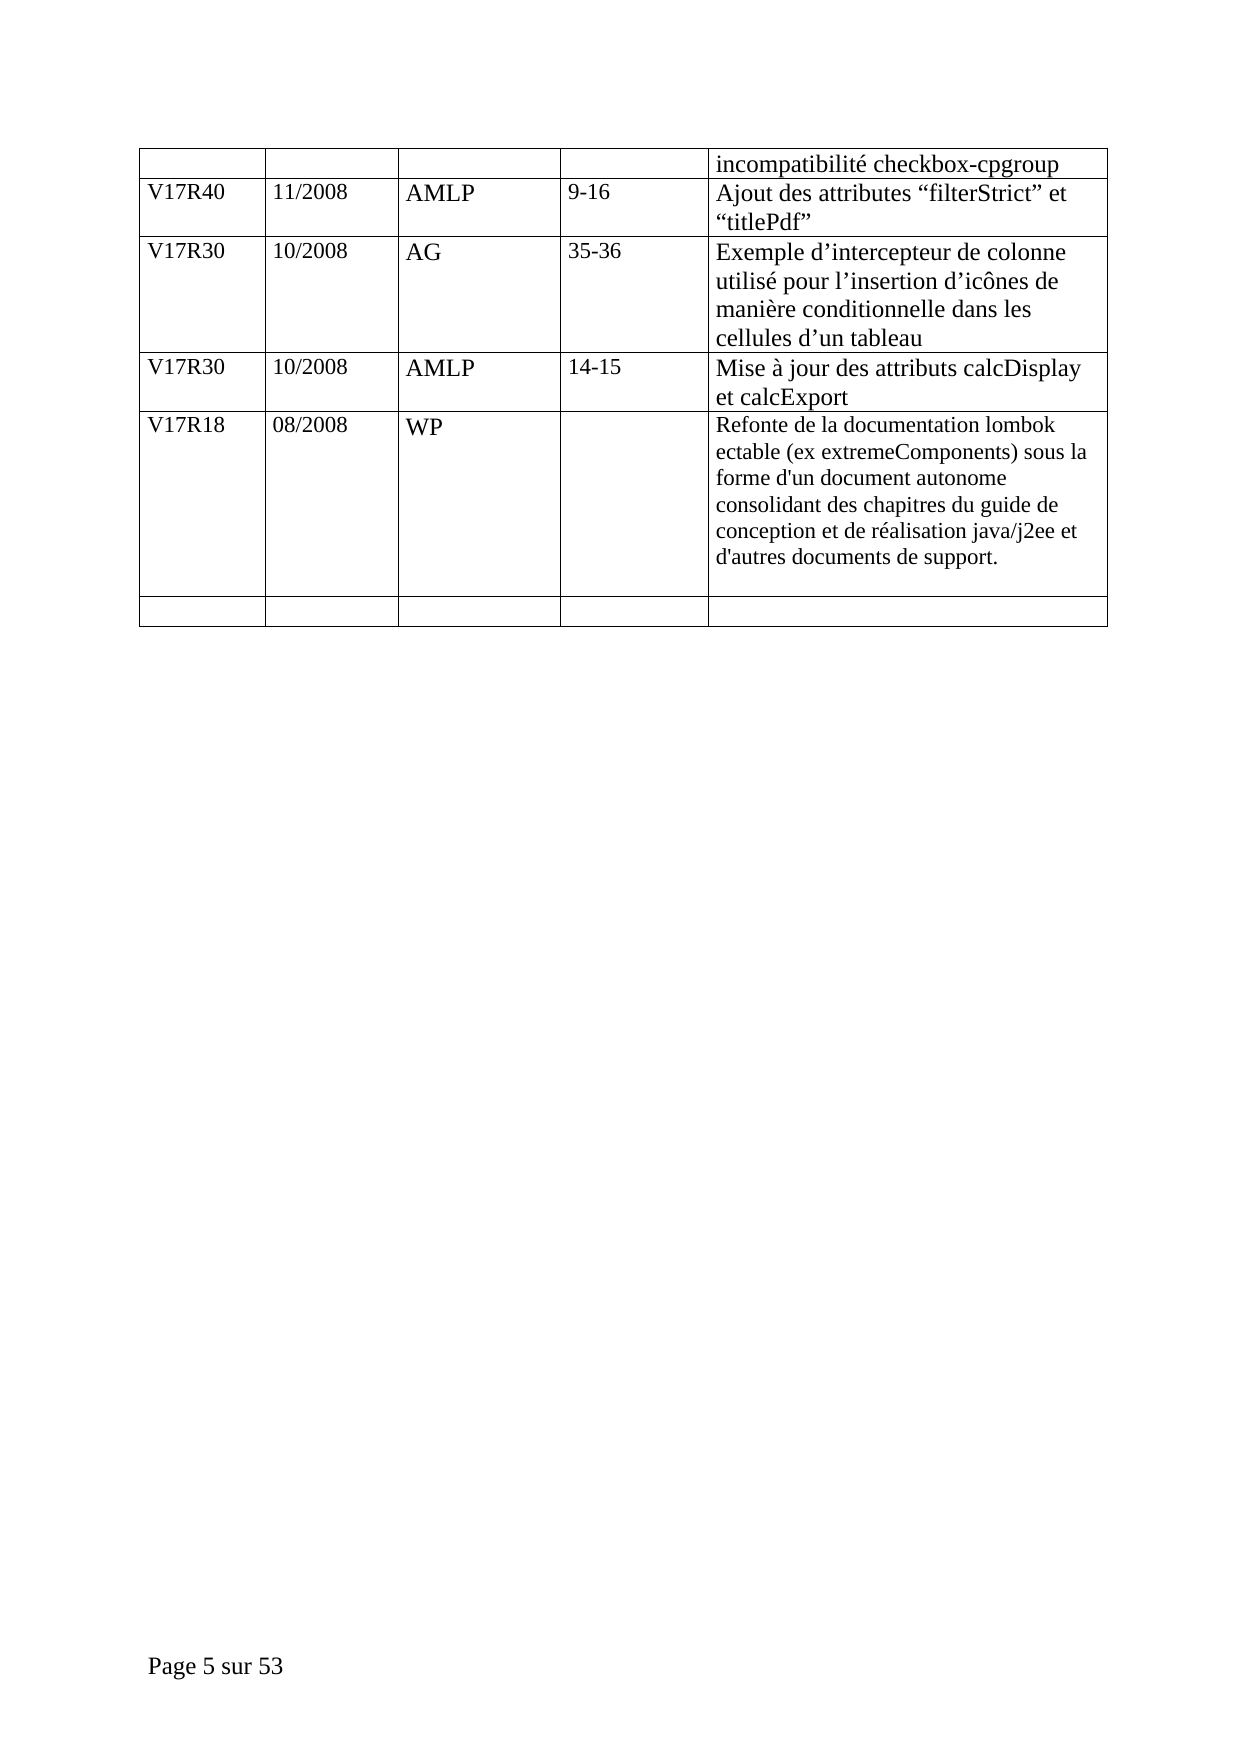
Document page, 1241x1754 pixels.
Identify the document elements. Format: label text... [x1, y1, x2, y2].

table_cell AMLP [399, 179, 560, 236]
table_cell 9-16 [561, 179, 708, 236]
table_cell [266, 597, 398, 626]
table_cell [709, 597, 1107, 626]
table_cell [399, 597, 560, 626]
table_cell incompatibilité checkbox-cpgroup [709, 149, 1107, 177]
table_cell [266, 149, 398, 177]
table_cell 11/2008 [266, 179, 398, 236]
table_cell [561, 597, 708, 626]
table_cell 14-15 [561, 353, 708, 411]
table_cell [561, 149, 708, 177]
table_cell 08/2008 [266, 412, 398, 596]
table_cell [140, 149, 265, 177]
table_cell AMLP [399, 353, 560, 411]
table_cell Ajout des attributes “filterStrict” et “titlePdf” [709, 179, 1107, 236]
table_cell V17R30 [140, 353, 265, 411]
table_cell 10/2008 [266, 353, 398, 411]
table_cell V17R30 [140, 237, 265, 352]
table_cell WP [399, 412, 560, 596]
table_cell [140, 597, 265, 626]
table_cell Mise à jour des attributs calcDisplay et calcExport [709, 353, 1107, 411]
table_cell V17R40 [140, 179, 265, 236]
table_cell 10/2008 [266, 237, 398, 352]
table_cell 35-36 [561, 237, 708, 352]
table_cell V17R18 [140, 412, 265, 596]
table_cell Refonte de la documentation lombok ectable (ex extremeComponents) sous la forme d'un document autonome consolidant des chapitres du guide de conception et de réalisation java/j2ee et d'autres documents de support. [709, 412, 1107, 596]
table_cell AG [399, 237, 560, 352]
table_cell [561, 412, 708, 596]
table_cell Exemple d’intercepteur de colonne utilisé pour l’insertion d’icônes de manière conditionnelle dans les cellules d’un tableau [709, 237, 1107, 352]
table_cell [399, 149, 560, 177]
